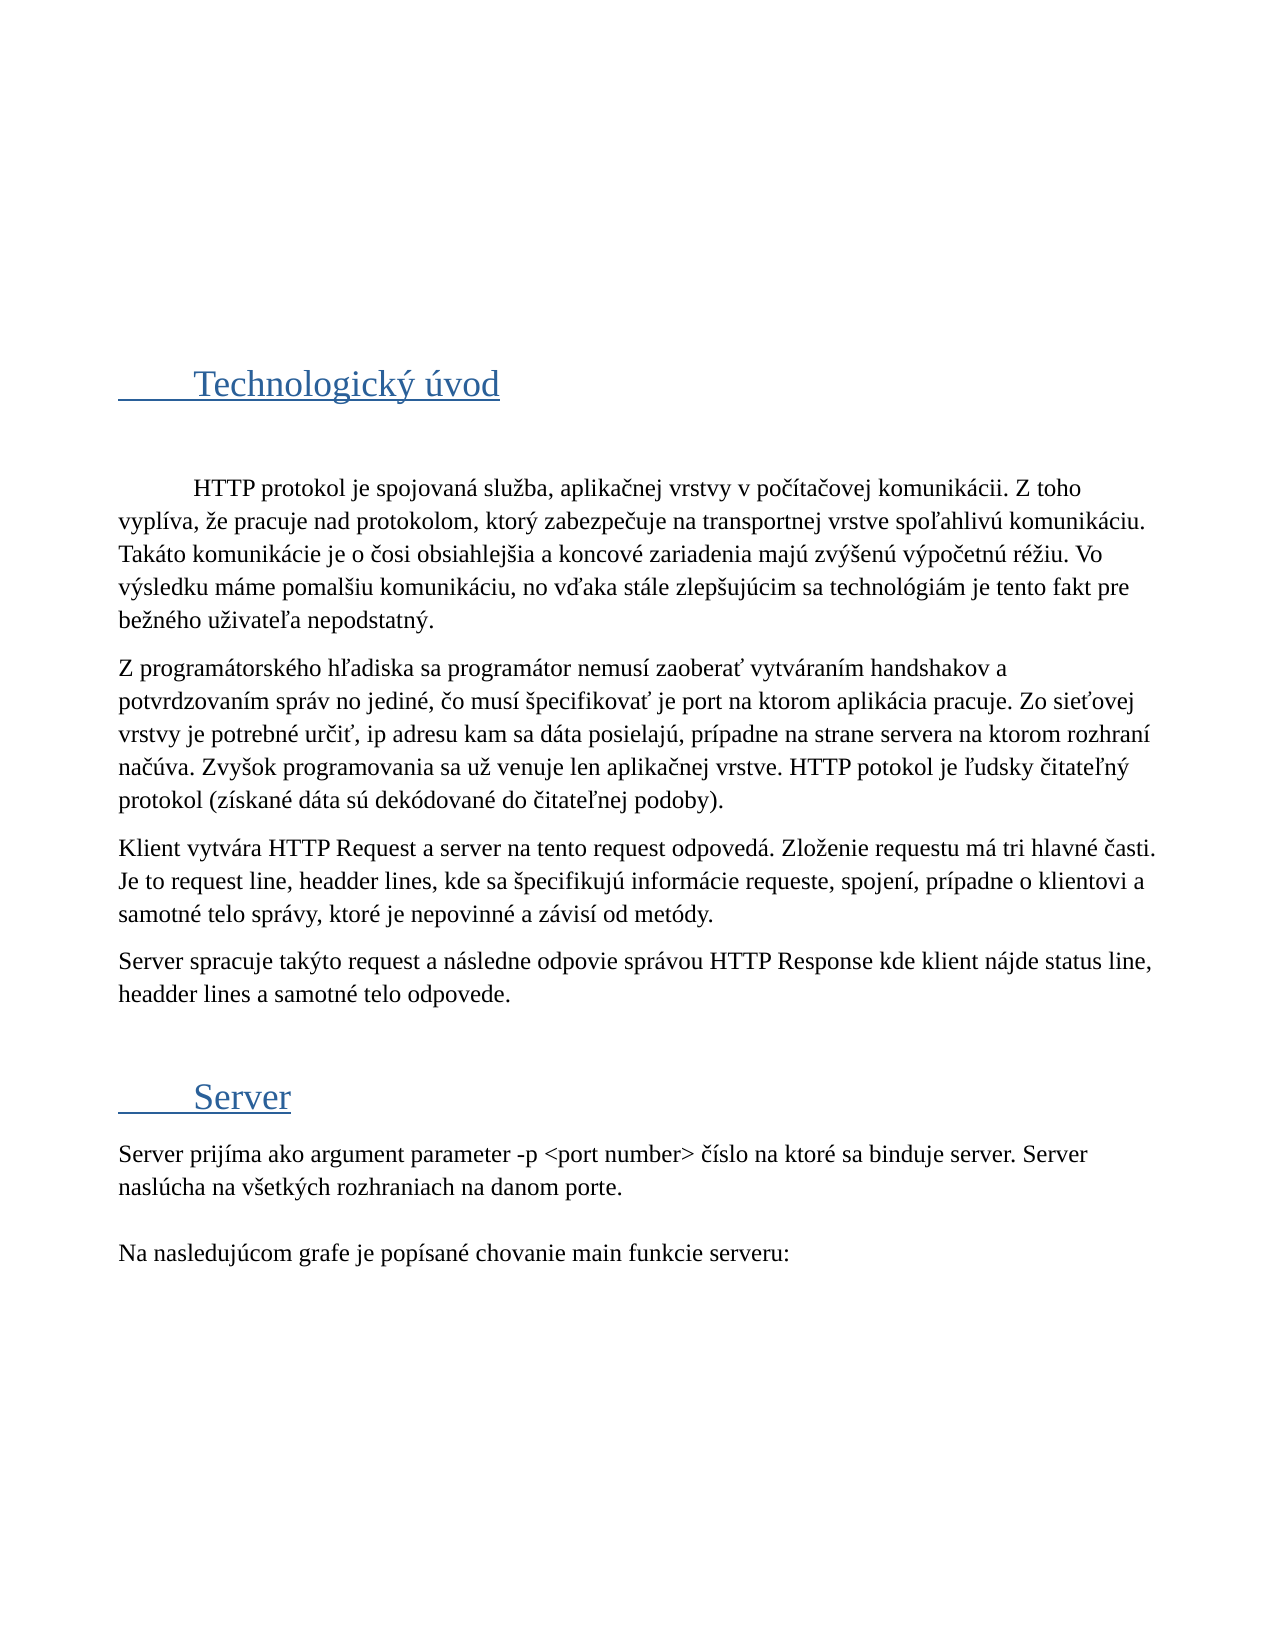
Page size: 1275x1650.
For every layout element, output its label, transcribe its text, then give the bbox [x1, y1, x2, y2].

text Server spracuje takýto request a následne odpovie správou HTTP Response kde klient nájde status line, headder lines a samotné telo odpovede. [118, 946, 1157, 1008]
text Server prijíma ako argument parameter -p <port number> číslo na ktoré sa binduje server. Server naslúcha na všetkých rozhraniach na danom porte. Na nasledujúcom grafe je popísané chovanie main funkcie serveru: [118, 1139, 1157, 1267]
text HTTP protokol je spojovaná služba, aplikačnej vrstvy v počítačovej komunikácii. Z toho vyplíva, že pracuje nad protokolom, ktorý zabezpečuje na transportnej vrstve spoľahlivú komunikáciu. Takáto komunikácie je o čosi obsiahlejšia a koncové zariadenia majú zvýšenú výpočetnú réžiu. Vo výsledku máme pomalšiu komunikáciu, no vďaka stále zlepšujúcim sa technológiám je tento fakt pre bežného uživateľa nepodstatný. [118, 473, 1157, 634]
text Server [118, 1075, 1157, 1118]
text Technologický úvod [118, 362, 1157, 405]
text Klient vytvára HTTP Request a server na tento request odpovedá. Zloženie requestu má tri hlavné časti. Je to request line, headder lines, kde sa špecifikujú informácie requeste, spojení, prípadne o klientovi a samotné telo správy, ktoré je nepovinné a závisí od metódy. [118, 833, 1157, 928]
text Z programátorského hľadiska sa programátor nemusí zaoberať vytváraním handshakov a potvrdzovaním správ no jediné, čo musí špecifikovať je port na ktorom aplikácia pracuje. Zo sieťovej vrstvy je potrebné určiť, ip adresu kam sa dáta posielajú, prípadne na strane servera na ktorom rozhraní načúva. Zvyšok programovania sa už venuje len aplikačnej vrstve. HTTP potokol je ľudsky čitateľný protokol (získané dáta sú dekódované do čitateľnej podoby). [118, 653, 1157, 814]
